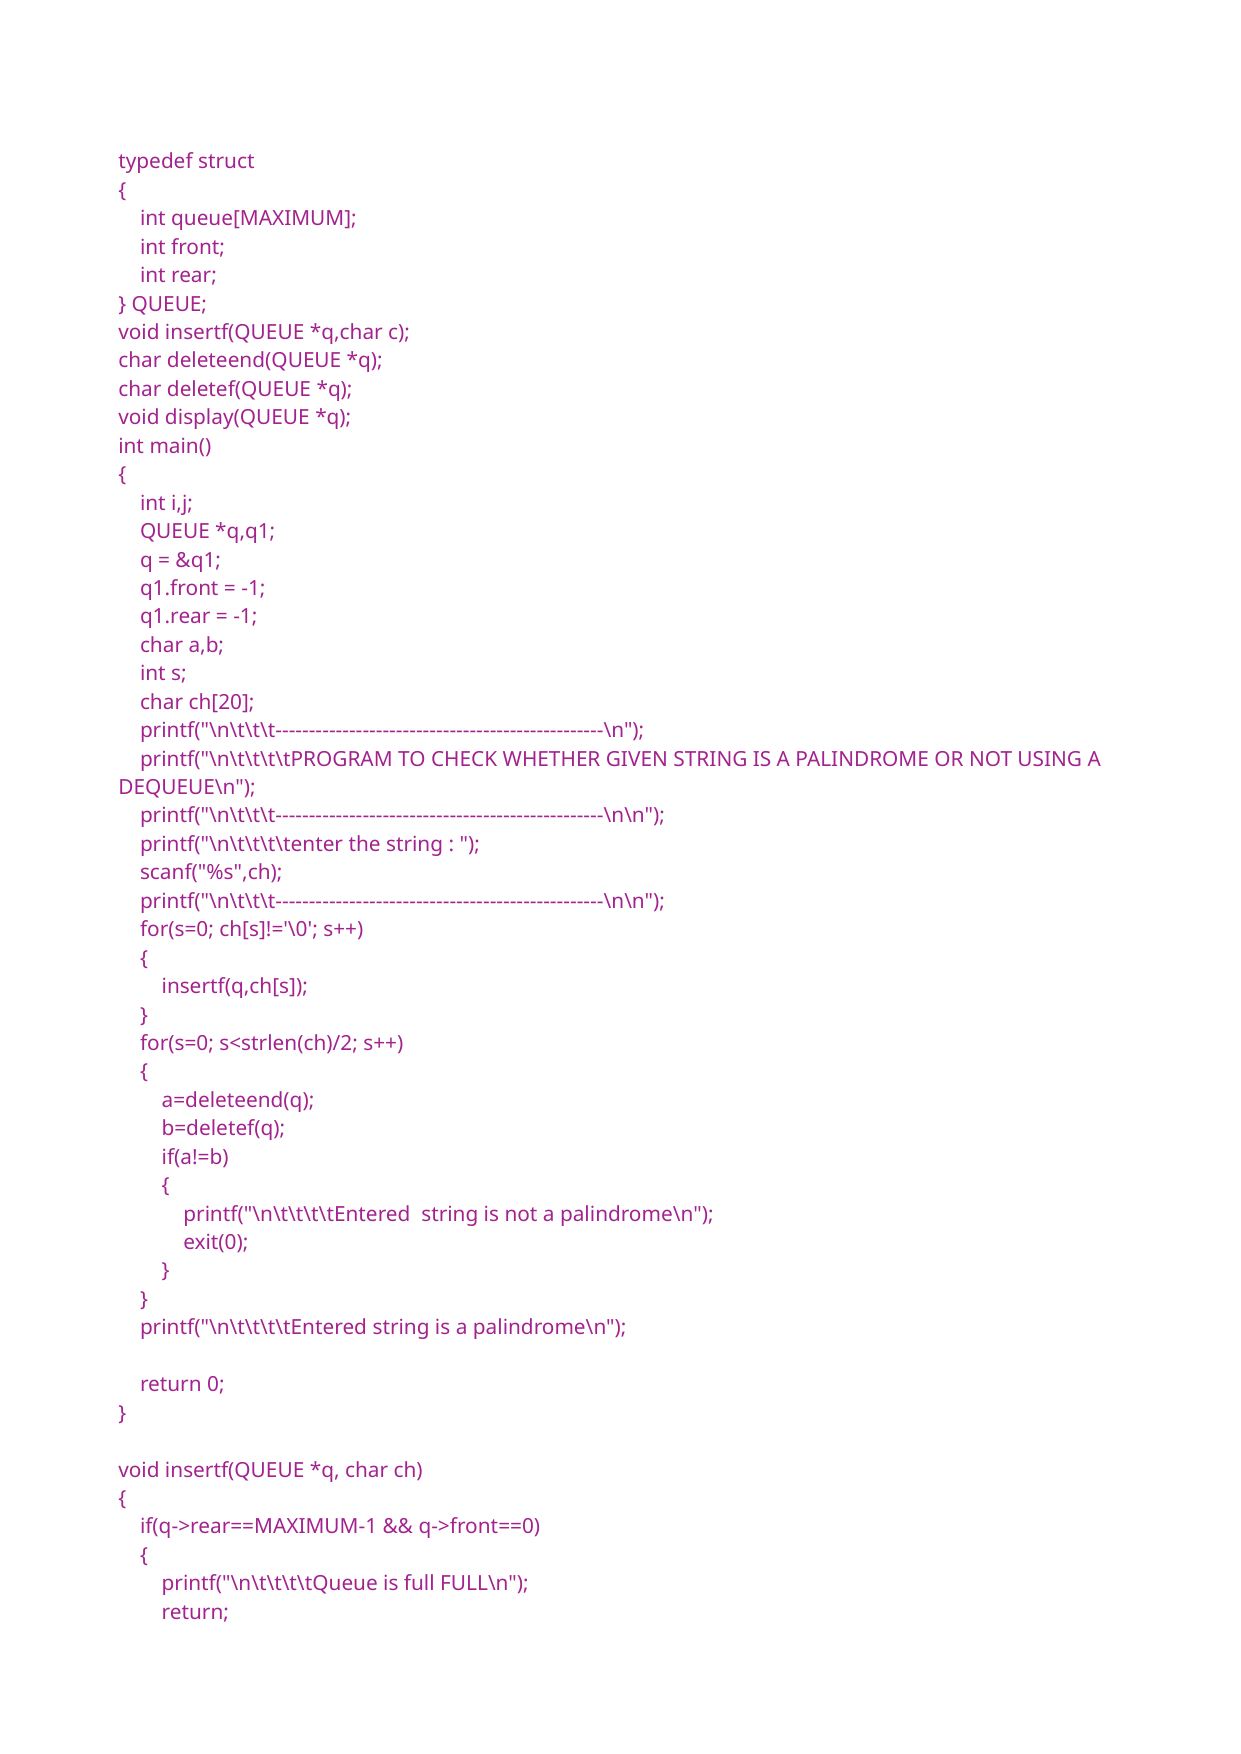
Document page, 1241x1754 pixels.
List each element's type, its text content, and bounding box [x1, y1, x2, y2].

text a=deleteend(q); [118, 1085, 1122, 1113]
text } QUEUE; [118, 289, 1122, 317]
text } [118, 1000, 1122, 1028]
text exit(0); [118, 1227, 1122, 1256]
text char a,b; [118, 630, 1122, 658]
text { [118, 1483, 1122, 1512]
text return 0; [118, 1369, 1122, 1398]
text char deletef(QUEUE *q); [118, 374, 1122, 402]
text typedef struct [118, 147, 1122, 175]
text q1.rear = -1; [118, 602, 1122, 630]
text if(q->rear==MAXIMUM-1 && q->front==0) [118, 1512, 1122, 1540]
text void insertf(QUEUE *q, char ch) [118, 1455, 1122, 1483]
text int i,j; [118, 488, 1122, 516]
text q1.front = -1; [118, 573, 1122, 602]
text char ch[20]; [118, 687, 1122, 715]
text printf("\n\t\t\t-------------------------------------------------\n\n"); [118, 886, 1122, 914]
text q = &q1; [118, 545, 1122, 573]
text int main() [118, 431, 1122, 459]
text { [118, 1540, 1122, 1568]
text scanf("%s",ch); [118, 857, 1122, 886]
text void display(QUEUE *q); [118, 402, 1122, 431]
text } [118, 1284, 1122, 1312]
text for(s=0; ch[s]!='\0'; s++) [118, 914, 1122, 943]
text return; [118, 1597, 1122, 1625]
text { [118, 943, 1122, 971]
text void insertf(QUEUE *q,char c); [118, 317, 1122, 346]
text int rear; [118, 260, 1122, 289]
text int queue[MAXIMUM]; [118, 203, 1122, 232]
text { [118, 1170, 1122, 1199]
text printf("\n\t\t\t\tEntered string is not a palindrome\n"); [118, 1199, 1122, 1227]
text insertf(q,ch[s]); [118, 971, 1122, 1000]
text printf("\n\t\t\t\tQueue is full FULL\n"); [118, 1568, 1122, 1597]
text { [118, 1057, 1122, 1085]
text printf("\n\t\t\t-------------------------------------------------\n"); [118, 715, 1122, 744]
text QUEUE *q,q1; [118, 516, 1122, 545]
text if(a!=b) [118, 1142, 1122, 1170]
text { [118, 459, 1122, 488]
text { [118, 175, 1122, 203]
text for(s=0; s<strlen(ch)/2; s++) [118, 1028, 1122, 1057]
text int front; [118, 232, 1122, 260]
text printf("\n\t\t\t\tPROGRAM TO CHECK WHETHER GIVEN STRING IS A PALINDROME OR NOT USING A DEQUEUE\n"); [118, 744, 1122, 801]
text int s; [118, 658, 1122, 687]
text } [118, 1256, 1122, 1284]
text b=deletef(q); [118, 1113, 1122, 1142]
text printf("\n\t\t\t\tEntered string is a palindrome\n"); [118, 1312, 1122, 1341]
text char deleteend(QUEUE *q); [118, 346, 1122, 374]
text } [118, 1398, 1122, 1426]
text printf("\n\t\t\t\tenter the string : "); [118, 829, 1122, 857]
text printf("\n\t\t\t-------------------------------------------------\n\n"); [118, 801, 1122, 829]
